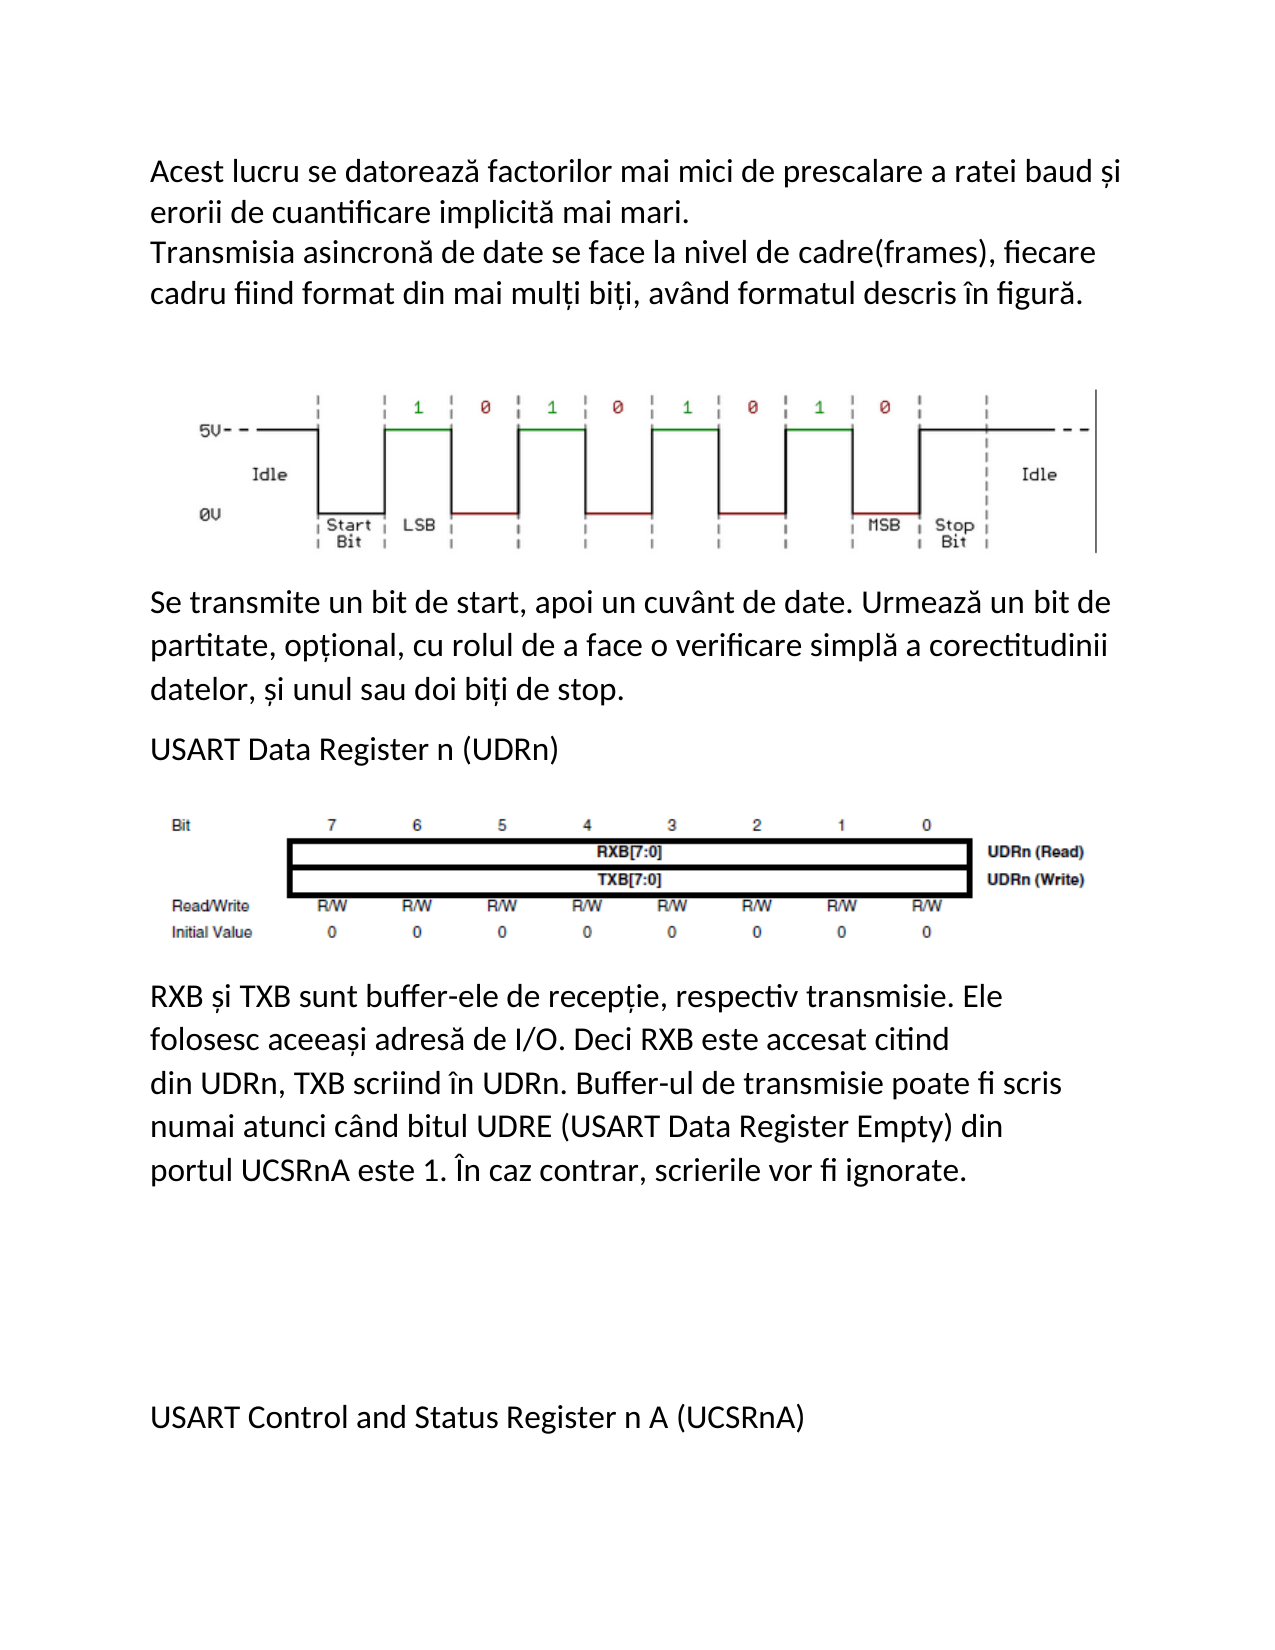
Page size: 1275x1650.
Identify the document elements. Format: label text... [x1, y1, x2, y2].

text Acest lucru se datorează factorilor mai mici de prescalare a ratei baud și erorii de cuantificare implicită mai mari. [150, 150, 1125, 231]
subtitle USART Data Register n (UDRn) [150, 728, 1125, 769]
text RXB și TXB sunt buffer-ele de recepție, respectiv transmisie. Ele folosesc aceeași adresă de I/O. Deci RXB este accesat citind din UDRn, TXB scriind în UDRn. Buffer-ul de transmisie poate fi scris numai atunci când bitul UDRE (USART Data Register Empty) din portul UCSRnA este 1. În caz contrar, scrierile vor fi ignorate. [150, 975, 1125, 1190]
text Se transmite un bit de start, apoi un cuvânt de date. Urmează un bit de partitate, opțional, cu rolul de a face o verificare simplă a corectitudinii datelor, și unul sau doi biți de stop. [150, 581, 1125, 708]
text Transmisia asincronă de date se face la nivel de cadre(frames), fiecare cadru fiind format din mai mulți biți, având formatul descris în figură. [150, 231, 1125, 313]
subtitle USART Control and Status Register n A (UCSRnA) [150, 1396, 1125, 1437]
